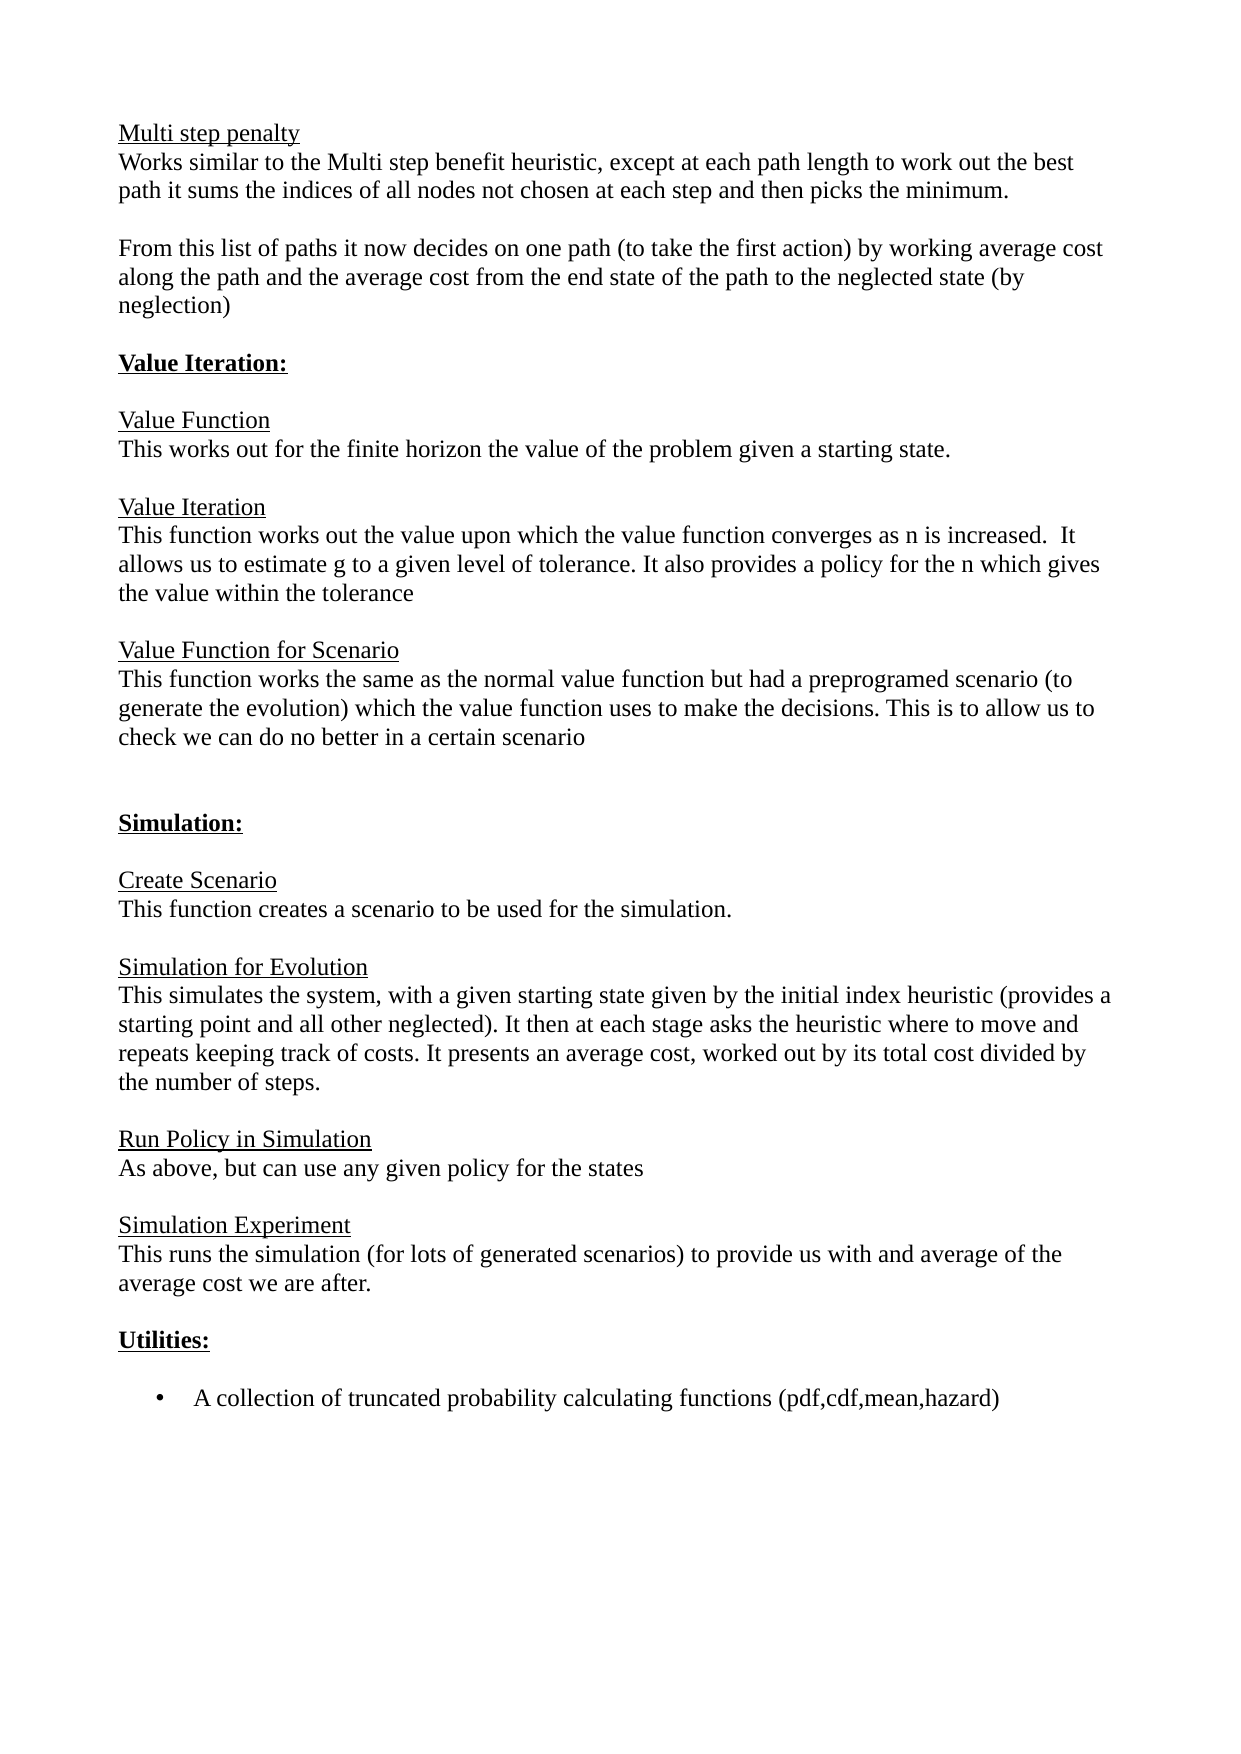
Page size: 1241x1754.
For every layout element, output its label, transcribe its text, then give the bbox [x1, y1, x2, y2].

text Works similar to the Multi step benefit heuristic, except at each path length to work out the best path it sums the indices of all nodes not chosen at each step and then picks the minimum. [118, 147, 1122, 204]
text This function creates a scenario to be used for the simulation. [118, 894, 1122, 923]
text Simulation Experiment [118, 1211, 1122, 1239]
text Value Function for Scenario [118, 636, 1122, 664]
text Run Policy in Simulation [118, 1124, 1122, 1153]
text From this list of paths it now decides on one path (to take the first action) by working average cost along the path and the average cost from the end state of the path to the neglected state (by neglection) [118, 233, 1122, 319]
text Simulation for Evolution [118, 952, 1122, 981]
text Value Iteration: [118, 348, 1122, 377]
text Simulation: [118, 808, 1122, 837]
text As above, but can use any given policy for the states [118, 1153, 1122, 1182]
text Multi step penalty [118, 118, 1122, 147]
text This simulates the system, with a given starting state given by the initial index heuristic (provides a starting point and all other neglected). It then at each stage asks the heuristic where to move and repeats keeping track of costs. It presents an average cost, worked out by its total cost divided by the number of steps. [118, 981, 1122, 1096]
text Value Function [118, 406, 1122, 434]
text This function works out the value upon which the value function converges as n is increased. It allows us to estimate g to a given level of tolerance. It also provides a policy for the n which gives the value within the tolerance [118, 521, 1122, 607]
text Value Iteration [118, 492, 1122, 521]
text Create Scenario [118, 866, 1122, 894]
text This function works the same as the normal value function but had a preprogramed scenario (to generate the evolution) which the value function uses to make the decisions. This is to allow us to check we can do no better in a certain scenario [118, 664, 1122, 751]
text This works out for the finite horizon the value of the problem given a starting state. [118, 434, 1122, 463]
list A collection of truncated probability calculating functions (pdf,cdf,mean,hazard) [156, 1383, 1122, 1412]
text This runs the simulation (for lots of generated scenarios) to provide us with and average of the average cost we are after. [118, 1239, 1122, 1297]
text Utilities: [118, 1326, 1122, 1354]
